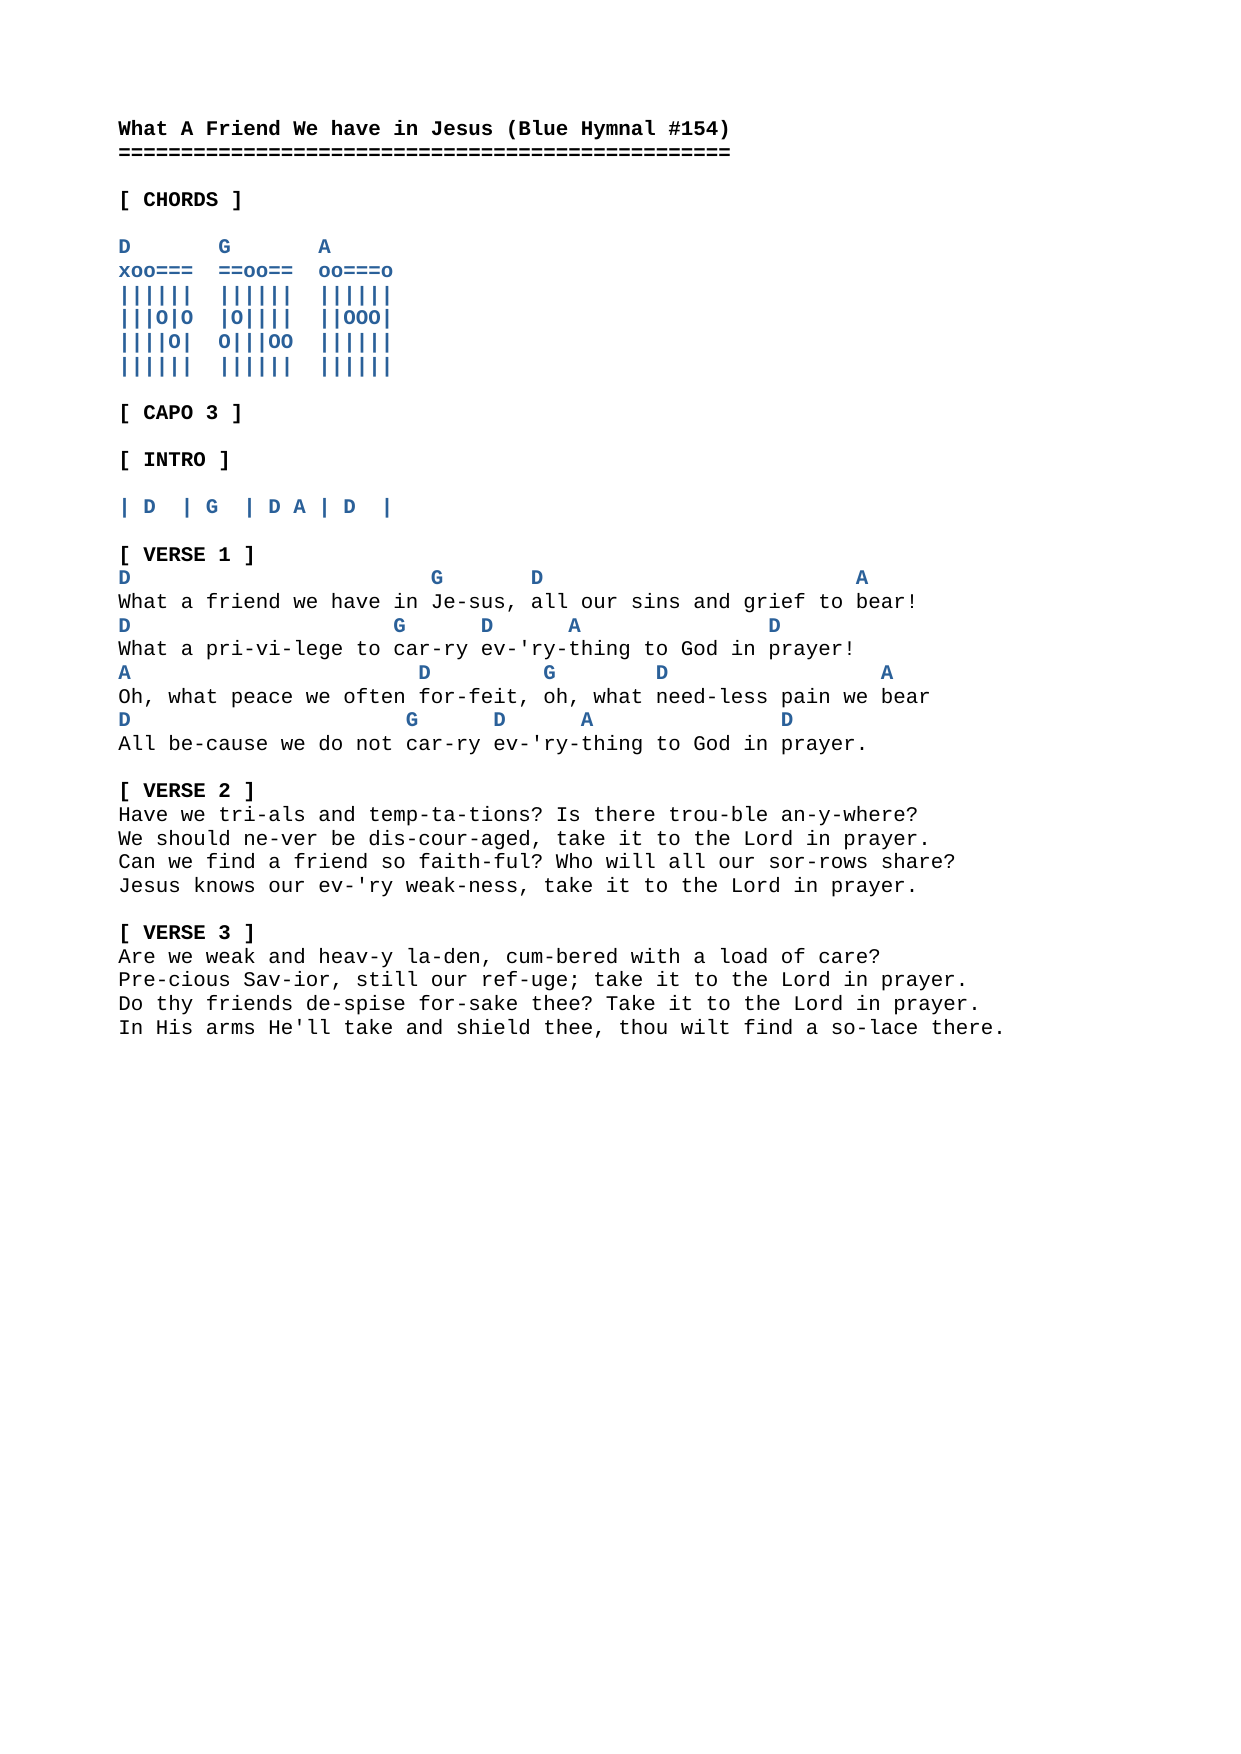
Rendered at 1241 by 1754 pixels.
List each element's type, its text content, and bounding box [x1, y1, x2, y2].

text What a pri-vi-lege to car-ry ev-'ry-thing to God in prayer! [118, 638, 1122, 662]
text Do thy friends de-spise for-sake thee? Take it to the Lord in prayer. [118, 993, 1122, 1017]
text We should ne-ver be dis-cour-aged, take it to the Lord in prayer. [118, 827, 1122, 851]
text A D G D A [118, 662, 1122, 686]
text D G A [118, 236, 1122, 260]
text In His arms He'll take and shield thee, thou wilt find a so-lace there. [118, 1017, 1122, 1040]
text xoo=== ==oo== oo===o [118, 260, 1122, 284]
text [ INTRO ] [118, 449, 1122, 473]
text D G D A D [118, 709, 1122, 733]
text D G D A D [118, 615, 1122, 638]
text [ VERSE 2 ] [118, 780, 1122, 804]
text Have we tri-als and temp-ta-tions? Is there trou-ble an-y-where? [118, 804, 1122, 827]
text Oh, what peace we often for-feit, oh, what need-less pain we bear [118, 686, 1122, 709]
text Are we weak and heav-y la-den, cum-bered with a load of care? [118, 946, 1122, 969]
text | D | G | D A | D | [118, 496, 1122, 520]
text |||O|O |O|||| ||OOO| [118, 307, 1122, 331]
text All be-cause we do not car-ry ev-'ry-thing to God in prayer. [118, 733, 1122, 757]
text What A Friend We have in Jesus (Blue Hymnal #154) [118, 118, 1122, 142]
text |||||| |||||| |||||| [118, 284, 1122, 307]
text [ CAPO 3 ] [118, 402, 1122, 426]
text [ CHORDS ] [118, 189, 1122, 213]
text [ VERSE 1 ] [118, 544, 1122, 567]
text D G D A [118, 567, 1122, 591]
text Pre-cious Sav-ior, still our ref-uge; take it to the Lord in prayer. [118, 969, 1122, 993]
text Jesus knows our ev-'ry weak-ness, take it to the Lord in prayer. [118, 875, 1122, 898]
text |||||| |||||| |||||| [118, 354, 1122, 378]
text ================================================= [118, 142, 1122, 165]
text What a friend we have in Je-sus, all our sins and grief to bear! [118, 591, 1122, 615]
text Can we find a friend so faith-ful? Who will all our sor-rows share? [118, 851, 1122, 875]
text ||||O| O|||OO |||||| [118, 331, 1122, 354]
text [ VERSE 3 ] [118, 922, 1122, 946]
